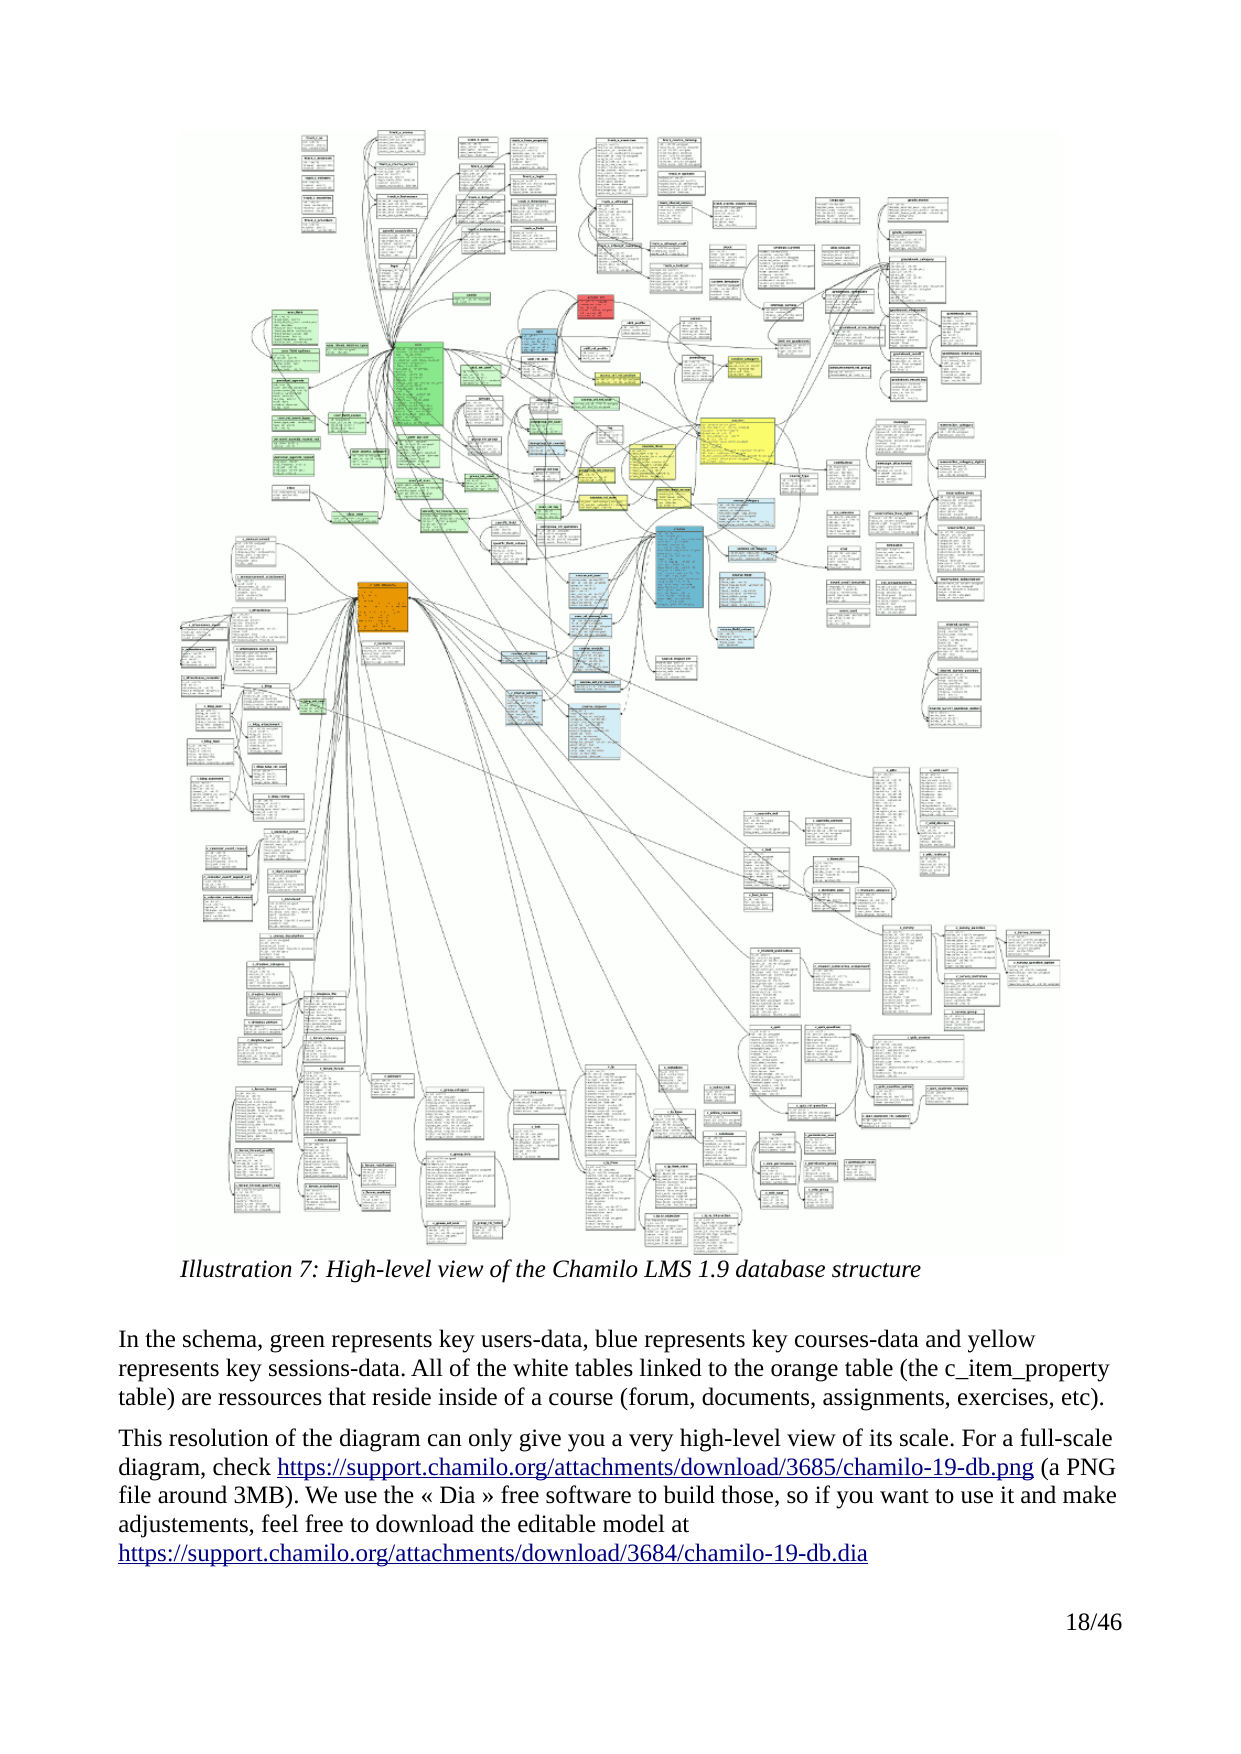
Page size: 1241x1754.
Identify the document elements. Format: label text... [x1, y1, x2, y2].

text Illustration 7: High-level view of the Chamilo LMS 1.9 database structure [180, 1255, 1060, 1283]
text In the schema, green represents key users-data, blue represents key courses-data and yellow represents key sessions-data. All of the white tables linked to the orange table (the c_item_property table) are ressources that reside inside of a course (forum, documents, assignments, exercises, etc). [118, 1324, 1122, 1410]
picture [180, 130, 1061, 1255]
text This resolution of the diagram can only give you a very high-level view of its scale. For a full-scale diagram, check https://support.chamilo.org/attachments/download/3685/chamilo-19-db.png (a PNG file around 3MB). We use the « Dia » free software to build those, so if you want to use it and make adjustements, feel free to download the editable model at https://support.chamilo.org/attachments/download/3684/chamilo-19-db.dia [118, 1423, 1122, 1567]
